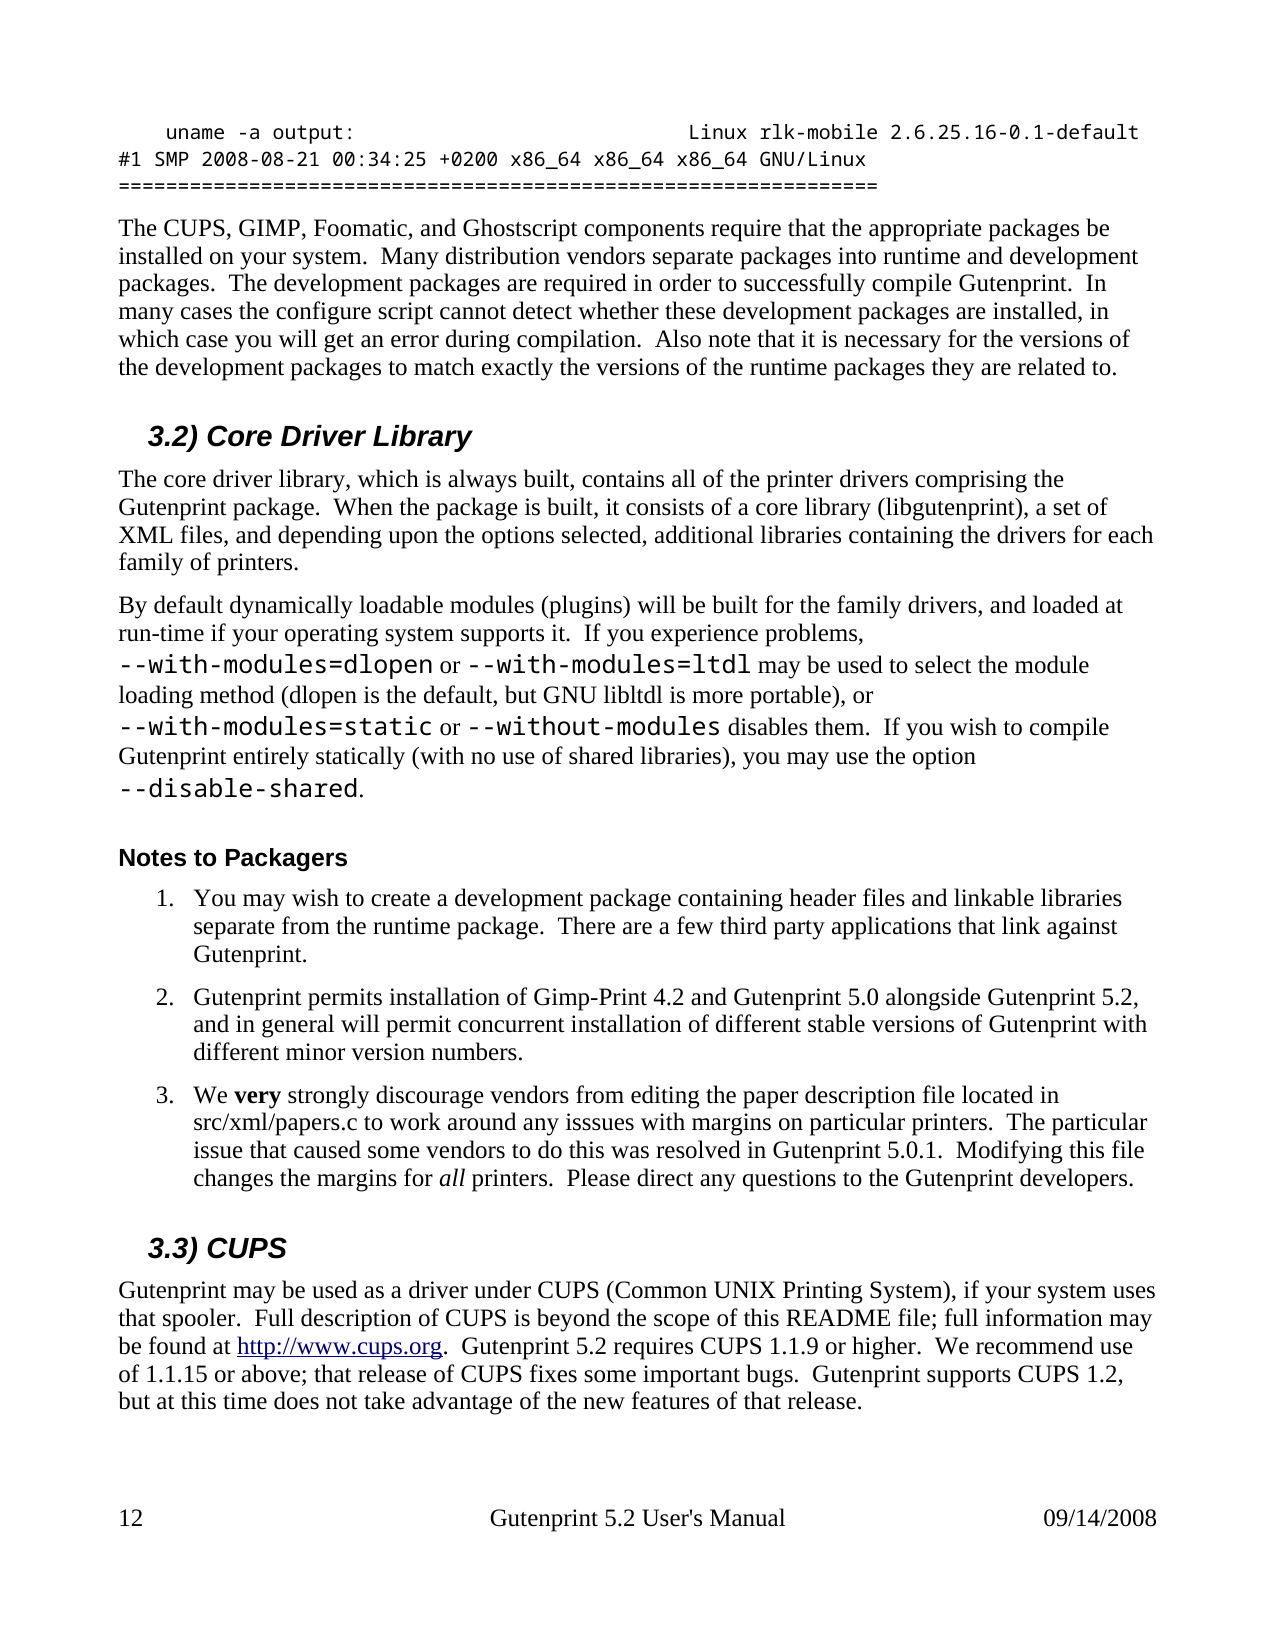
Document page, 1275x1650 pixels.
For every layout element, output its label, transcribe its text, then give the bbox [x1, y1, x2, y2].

list We very strongly discourage vendors from editing the paper description file located in src/xml/papers.c to work around any isssues with margins on particular printers. The particular issue that caused some vendors to do this was resolved in Gutenprint 5.0.1. Modifying this file changes the margins for all printers. Please direct any questions to the Gutenprint developers. [156, 1081, 1157, 1192]
text The CUPS, GIMP, Foomatic, and Ghostscript components require that the appropriate packages be installed on your system. Many distribution vendors separate packages into runtime and development packages. The development packages are required in order to successfully compile Gutenprint. In many cases the configure script cannot detect whether these development packages are installed, in which case you will get an error during compilation. Also note that it is necessary for the versions of the development packages to match exactly the versions of the runtime packages they are related to. [118, 214, 1157, 380]
subtitle Notes to Packagers [118, 844, 1157, 872]
text The core driver library, which is always built, contains all of the printer drivers comprising the Gutenprint package. When the package is built, it consists of a core library (libgutenprint), a set of XML files, and depending upon the options selected, additional libraries containing the drivers for each family of printers. [118, 465, 1157, 576]
subtitle CUPS [148, 1232, 1157, 1264]
text Gutenprint may be used as a driver under CUPS (Common UNIX Printing System), if your system uses that spooler. Full description of CUPS is beyond the scope of this README file; full information may be found at http://www.cups.org. Gutenprint 5.2 requires CUPS 1.1.9 or higher. We recommend use of 1.1.15 or above; that release of CUPS fixes some important bugs. Gutenprint supports CUPS 1.2, but at this time does not take advantage of the new features of that release. [118, 1277, 1157, 1415]
text By default dynamically loadable modules (plugins) will be built for the family drivers, and loaded at run-time if your operating system supports it. If you experience problems, ‑‑with‑modules=dlopen or ‑‑with-modules=ltdl may be used to select the module loading method (dlopen is the default, but GNU libltdl is more portable), or ‑‑with‑modules=static or --without-modules disables them. If you wish to compile Gutenprint entirely statically (with no use of shared libraries), you may use the option ‑‑disable‑shared. [118, 591, 1157, 804]
list You may wish to create a development package containing header files and linkable libraries separate from the runtime package. There are a few third party applications that link against Gutenprint. [156, 884, 1157, 968]
text uname -a output: Linux rlk-mobile 2.6.25.16-0.1-default #1 SMP 2008-08-21 00:34:25 +0200 x86_64 x86_64 x86_64 GNU/Linux ================================================================ [118, 118, 1157, 199]
subtitle Core Driver Library [148, 420, 1157, 453]
list Gutenprint permits installation of Gimp-Print 4.2 and Gutenprint 5.0 alongside Gutenprint 5.2, and in general will permit concurrent installation of different stable versions of Gutenprint with different minor version numbers. [156, 983, 1157, 1066]
